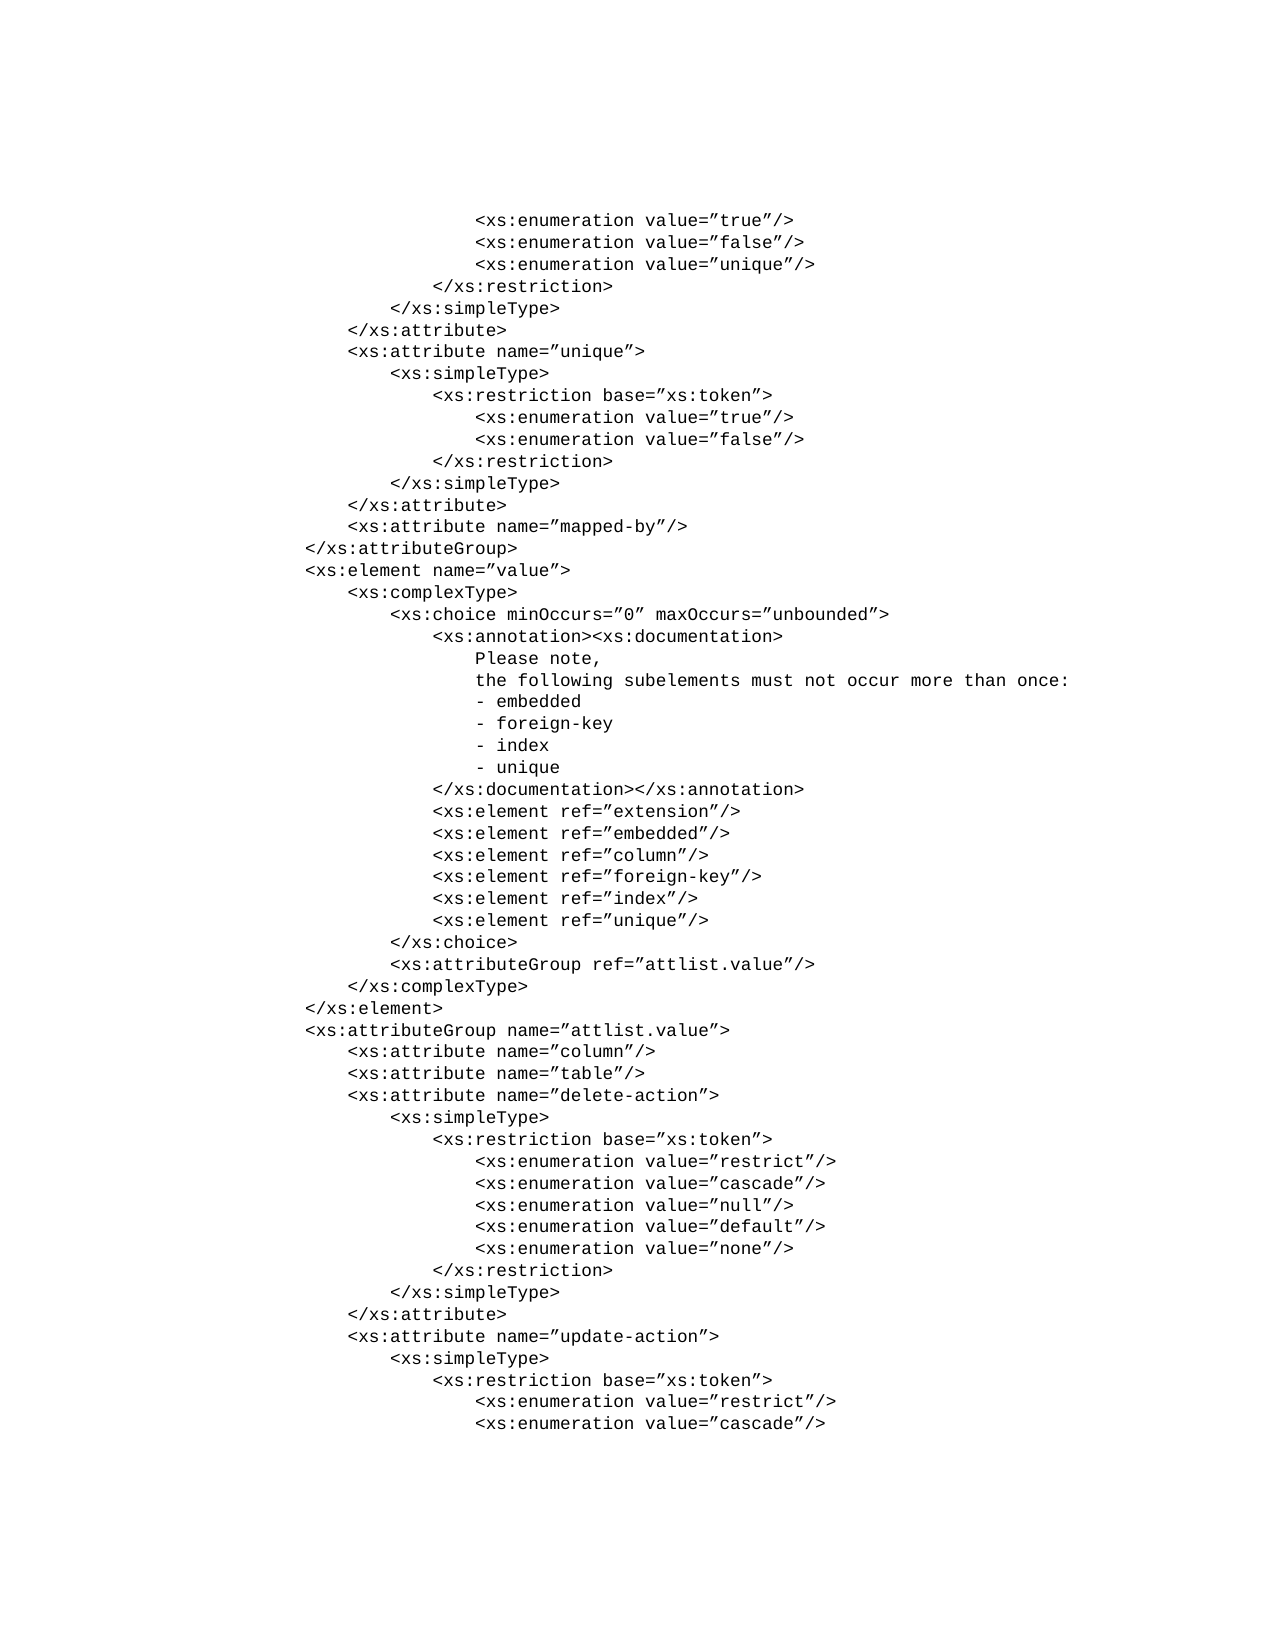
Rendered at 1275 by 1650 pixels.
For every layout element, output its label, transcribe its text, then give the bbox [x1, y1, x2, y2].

text </xs:simpleType> [262, 472, 1125, 494]
text </xs:attributeGroup> [262, 538, 1125, 560]
text </xs:attribute> [262, 494, 1125, 516]
text </xs:element> [262, 997, 1125, 1019]
text <xs:enumeration value=”none”/> [262, 1238, 1125, 1260]
text <xs:attribute name=”unique”> [262, 341, 1125, 363]
text <xs:attribute name=”column”/> [262, 1041, 1125, 1063]
text the following subelements must not occur more than once: [262, 669, 1125, 691]
text <xs:element ref=”index”/> [262, 888, 1125, 910]
text </xs:documentation></xs:annotation> [262, 779, 1125, 801]
text <xs:complexType> [262, 582, 1125, 604]
text <xs:enumeration value=”false”/> [262, 232, 1125, 254]
text <xs:attribute name=”mapped-by”/> [262, 516, 1125, 538]
text <xs:element name=”value”> [262, 560, 1125, 582]
text <xs:annotation><xs:documentation> [262, 626, 1125, 647]
text <xs:restriction base=”xs:token”> [262, 385, 1125, 407]
text <xs:element ref=”column”/> [262, 844, 1125, 866]
text <xs:simpleType> [262, 1347, 1125, 1369]
text </xs:restriction> [262, 1260, 1125, 1282]
text </xs:restriction> [262, 451, 1125, 472]
text - embedded [262, 691, 1125, 713]
text <xs:element ref=”extension”/> [262, 801, 1125, 822]
text </xs:attribute> [262, 319, 1125, 341]
text - foreign-key [262, 713, 1125, 735]
text <xs:enumeration value=”null”/> [262, 1194, 1125, 1216]
text <xs:enumeration value=”true”/> [262, 407, 1125, 429]
text <xs:attributeGroup name=”attlist.value”> [262, 1019, 1125, 1041]
text Please note, [262, 647, 1125, 669]
text <xs:attributeGroup ref=”attlist.value”/> [262, 954, 1125, 976]
text <xs:restriction base=”xs:token”> [262, 1369, 1125, 1391]
text <xs:element ref=”unique”/> [262, 910, 1125, 932]
text <xs:simpleType> [262, 1107, 1125, 1129]
text </xs:complexType> [262, 976, 1125, 997]
text <xs:enumeration value=”cascade”/> [262, 1413, 1125, 1435]
text <xs:simpleType> [262, 363, 1125, 385]
text <xs:element ref=”foreign-key”/> [262, 866, 1125, 888]
text - index [262, 735, 1125, 757]
text <xs:enumeration value=”false”/> [262, 429, 1125, 451]
text <xs:attribute name=”update-action”> [262, 1326, 1125, 1347]
text </xs:attribute> [262, 1304, 1125, 1326]
text </xs:simpleType> [262, 297, 1125, 319]
text </xs:restriction> [262, 276, 1125, 297]
text <xs:enumeration value=”cascade”/> [262, 1172, 1125, 1194]
text <xs:enumeration value=”unique”/> [262, 254, 1125, 276]
text <xs:choice minOccurs=”0” maxOccurs=”unbounded”> [262, 604, 1125, 626]
text <xs:enumeration value=”true”/> [262, 210, 1125, 232]
text <xs:enumeration value=”default”/> [262, 1216, 1125, 1238]
text <xs:enumeration value=”restrict”/> [262, 1151, 1125, 1172]
text - unique [262, 757, 1125, 779]
text </xs:choice> [262, 932, 1125, 954]
text </xs:simpleType> [262, 1282, 1125, 1304]
text <xs:element ref=”embedded”/> [262, 822, 1125, 844]
text <xs:attribute name=”table”/> [262, 1063, 1125, 1085]
text <xs:restriction base=”xs:token”> [262, 1129, 1125, 1151]
text <xs:attribute name=”delete-action”> [262, 1085, 1125, 1107]
text <xs:enumeration value=”restrict”/> [262, 1391, 1125, 1413]
